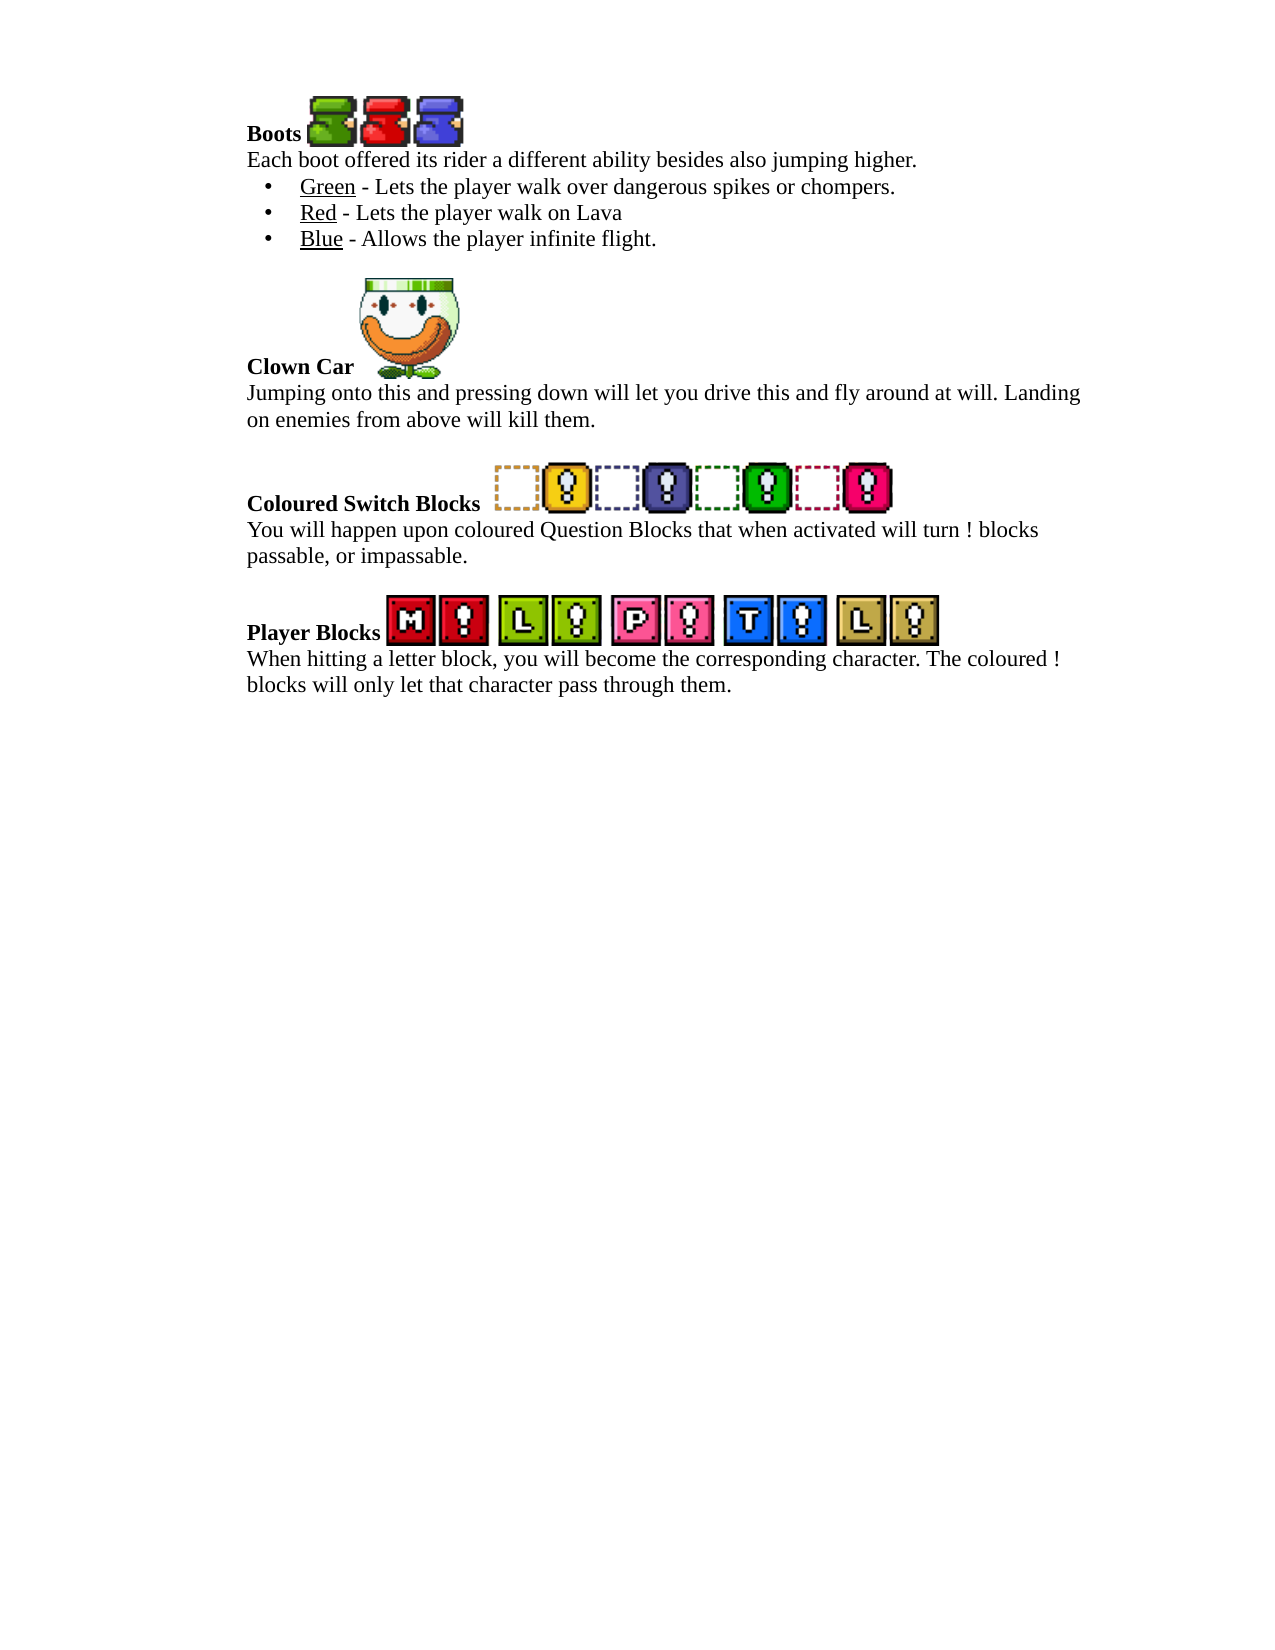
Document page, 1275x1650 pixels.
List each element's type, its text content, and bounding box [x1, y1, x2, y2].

list Blue - Allows the player infinite flight. [264, 225, 1087, 278]
picture [359, 278, 460, 379]
picture [486, 458, 896, 517]
picture [307, 96, 464, 147]
text [460, 278, 1087, 379]
text Boots [247, 96, 307, 146]
picture [386, 595, 940, 646]
text Clown Car [247, 278, 359, 379]
text Coloured Switch Blocks You will happen upon coloured Question Blocks that when activated will turn ! blocks passable, or impassable. Player Blocks When hitting a letter block, you will become the corresponding character. The coloured ! blocks will only let that character pass through them. [247, 432, 1087, 698]
list Red - Lets the player walk on Lava [264, 199, 1087, 225]
list Green - Lets the player walk over dangerous spikes or chompers. [264, 173, 1087, 199]
text [464, 96, 1087, 146]
text Each boot offered its rider a different ability besides also jumping higher. [247, 146, 1087, 173]
text Jumping onto this and pressing down will let you drive this and fly around at will. Landing on enemies from above will kill them. [247, 379, 1087, 432]
